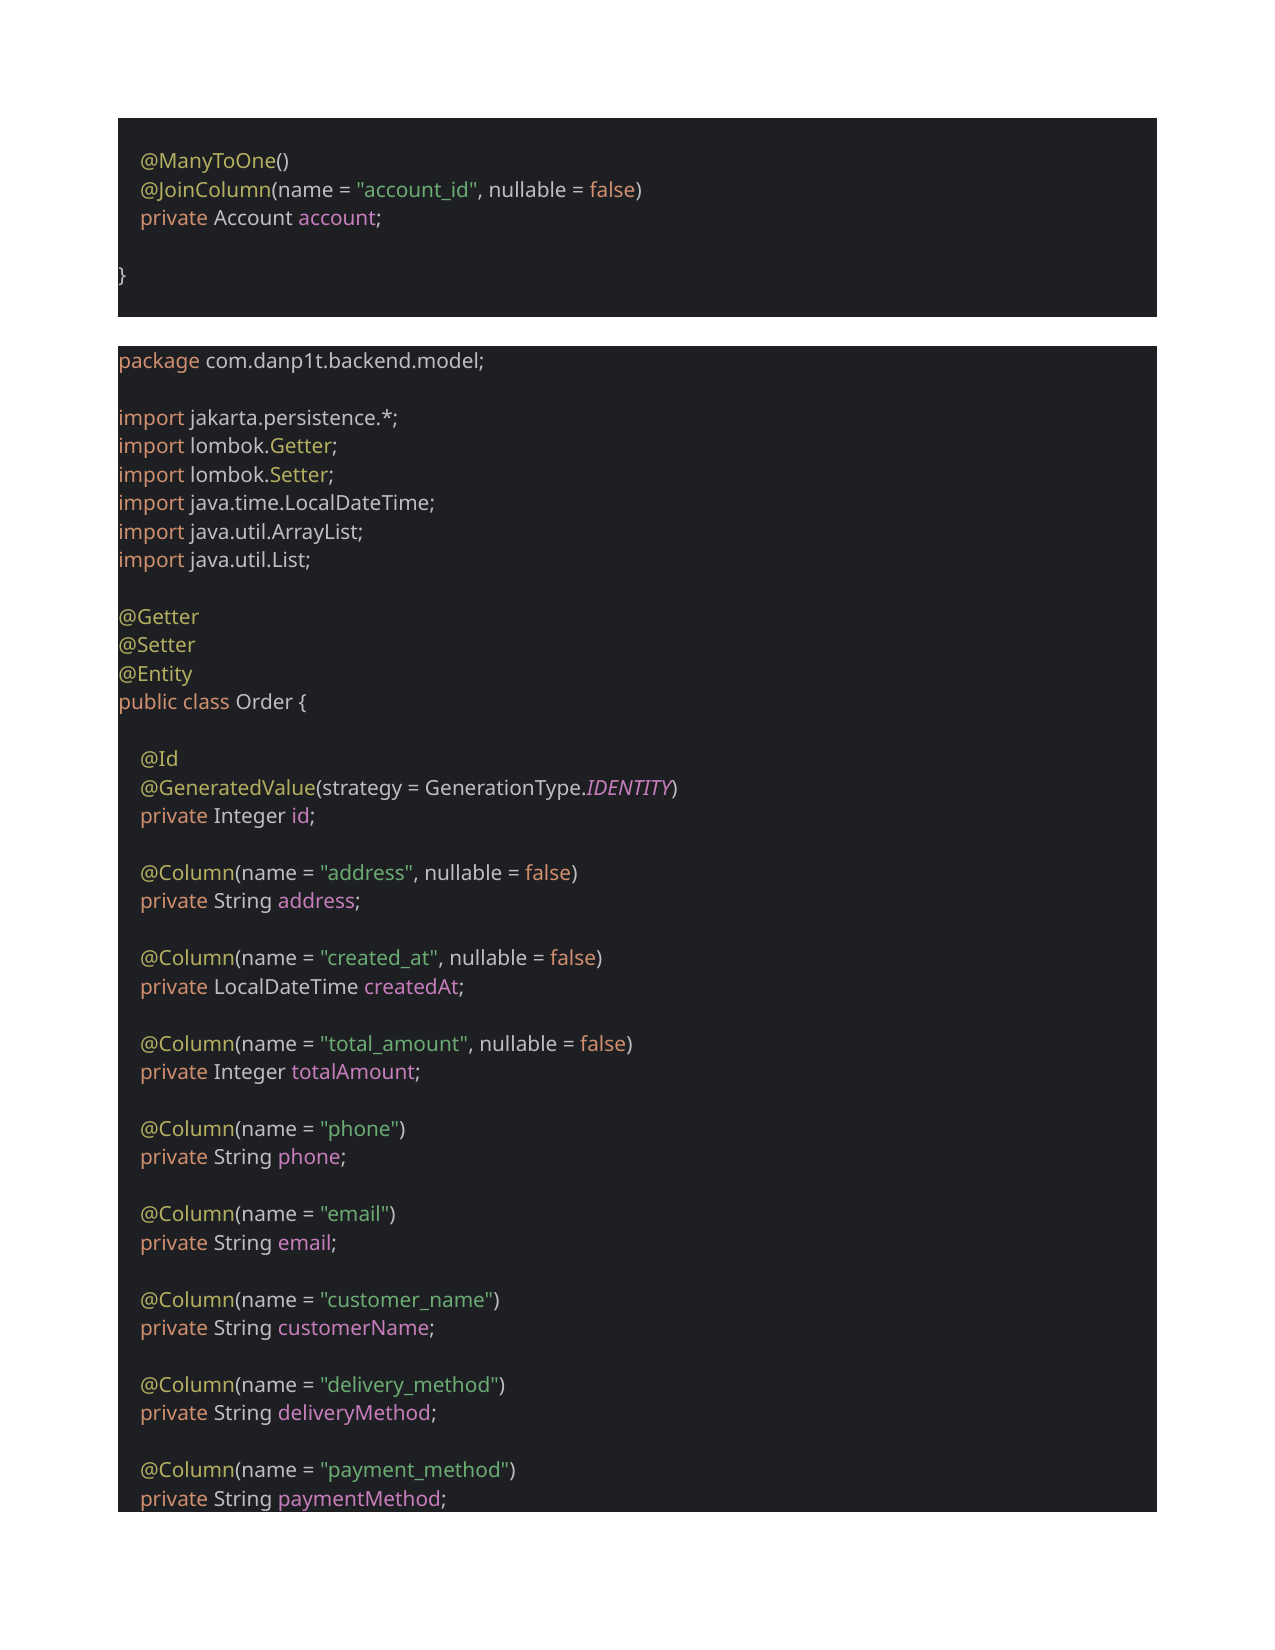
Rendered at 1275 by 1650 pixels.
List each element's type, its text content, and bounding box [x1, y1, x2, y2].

text package com.danp1t.backend.model; import jakarta.persistence.*; import lombok.Getter; import lombok.Setter; import java.time.LocalDateTime; import java.util.ArrayList; import java.util.List; @Getter @Setter @Entity public class Order { @Id @GeneratedValue(strategy = GenerationType.IDENTITY) private Integer id; @Column(name = "address", nullable = false) private String address; @Column(name = "created_at", nullable = false) private LocalDateTime createdAt; @Column(name = "total_amount", nullable = false) private Integer totalAmount; @Column(name = "phone") private String phone; @Column(name = "email") private String email; @Column(name = "customer_name") private String customerName; @Column(name = "delivery_method") private String deliveryMethod; @Column(name = "payment_method") private String paymentMethod; [118, 346, 1157, 1512]
text @ManyToOne() @JoinColumn(name = "account_id", nullable = false) private Account account; } [118, 118, 1157, 317]
